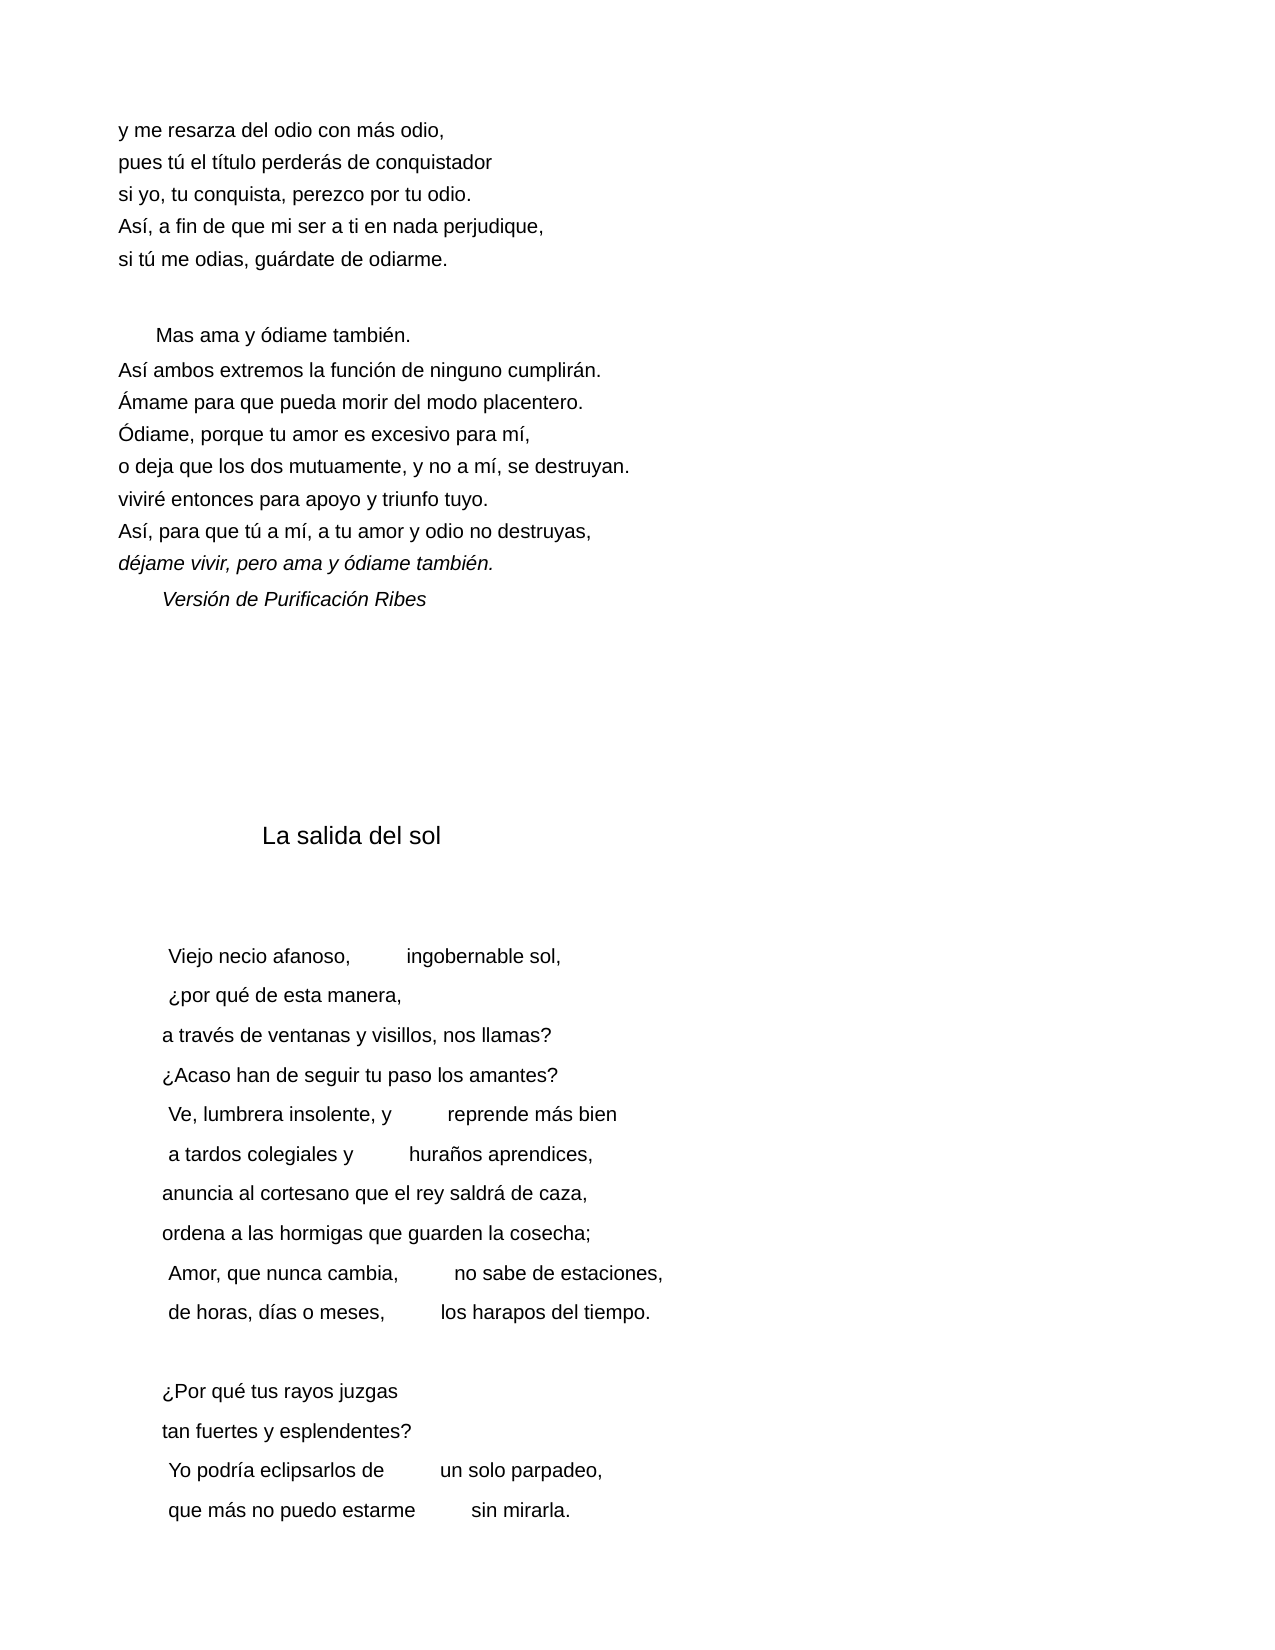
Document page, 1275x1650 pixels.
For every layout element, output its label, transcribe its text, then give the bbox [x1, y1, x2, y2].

text ¿Acaso han de seguir tu paso los amantes? [118, 1059, 1157, 1087]
text Versión de Purificación Ribes [118, 583, 1157, 612]
text Ve, lumbrera insolente, y reprende más bien [118, 1098, 1157, 1127]
text pues tú el título perderás de conquistador [118, 150, 1157, 174]
text La salida del sol [118, 821, 1157, 850]
text y me resarza del odio con más odio, [118, 118, 1157, 141]
text anuncia al cortesano que el rey saldrá de caza, [118, 1177, 1157, 1206]
text tan fuertes y esplendentes? [118, 1415, 1157, 1444]
text a través de ventanas y visillos, nos llamas? [118, 1019, 1157, 1048]
text ¿por qué de esta manera, [118, 979, 1157, 1008]
text Yo podría eclipsarlos de un solo parpadeo, [118, 1454, 1157, 1483]
text Mas ama y ódiame también. [118, 319, 1157, 347]
text que más no puedo estarme sin mirarla. [118, 1494, 1157, 1523]
text Así, a fin de que mi ser a ti en nada perjudique, [118, 215, 1157, 238]
text o deja que los dos mutuamente, y no a mí, se destruyan. [118, 455, 1157, 478]
text Así ambos extremos la función de ninguno cumplirán. [118, 358, 1157, 382]
text Viejo necio afanoso, ingobernable sol, [118, 940, 1157, 969]
text Amor, que nunca cambia, no sabe de estaciones, [118, 1257, 1157, 1285]
text Así, para que tú a mí, a tu amor y odio no destruyas, [118, 519, 1157, 542]
text Ámame para que pueda morir del modo placentero. [118, 390, 1157, 414]
text si yo, tu conquista, perezco por tu odio. [118, 182, 1157, 206]
text Ódiame, porque tu amor es excesivo para mí, [118, 423, 1157, 446]
text ¿Por qué tus rayos juzgas [118, 1375, 1157, 1404]
text déjame vivir, pero ama y ódiame también. [118, 551, 1157, 575]
text ordena a las hormigas que guarden la cosecha; [118, 1217, 1157, 1246]
text si tú me odias, guárdate de odiarme. [118, 247, 1157, 270]
text viviré entonces para apoyo y triunfo tuyo. [118, 487, 1157, 510]
text de horas, días o meses, los harapos del tiempo. [118, 1296, 1157, 1325]
text a tardos colegiales y huraños aprendices, [118, 1138, 1157, 1167]
